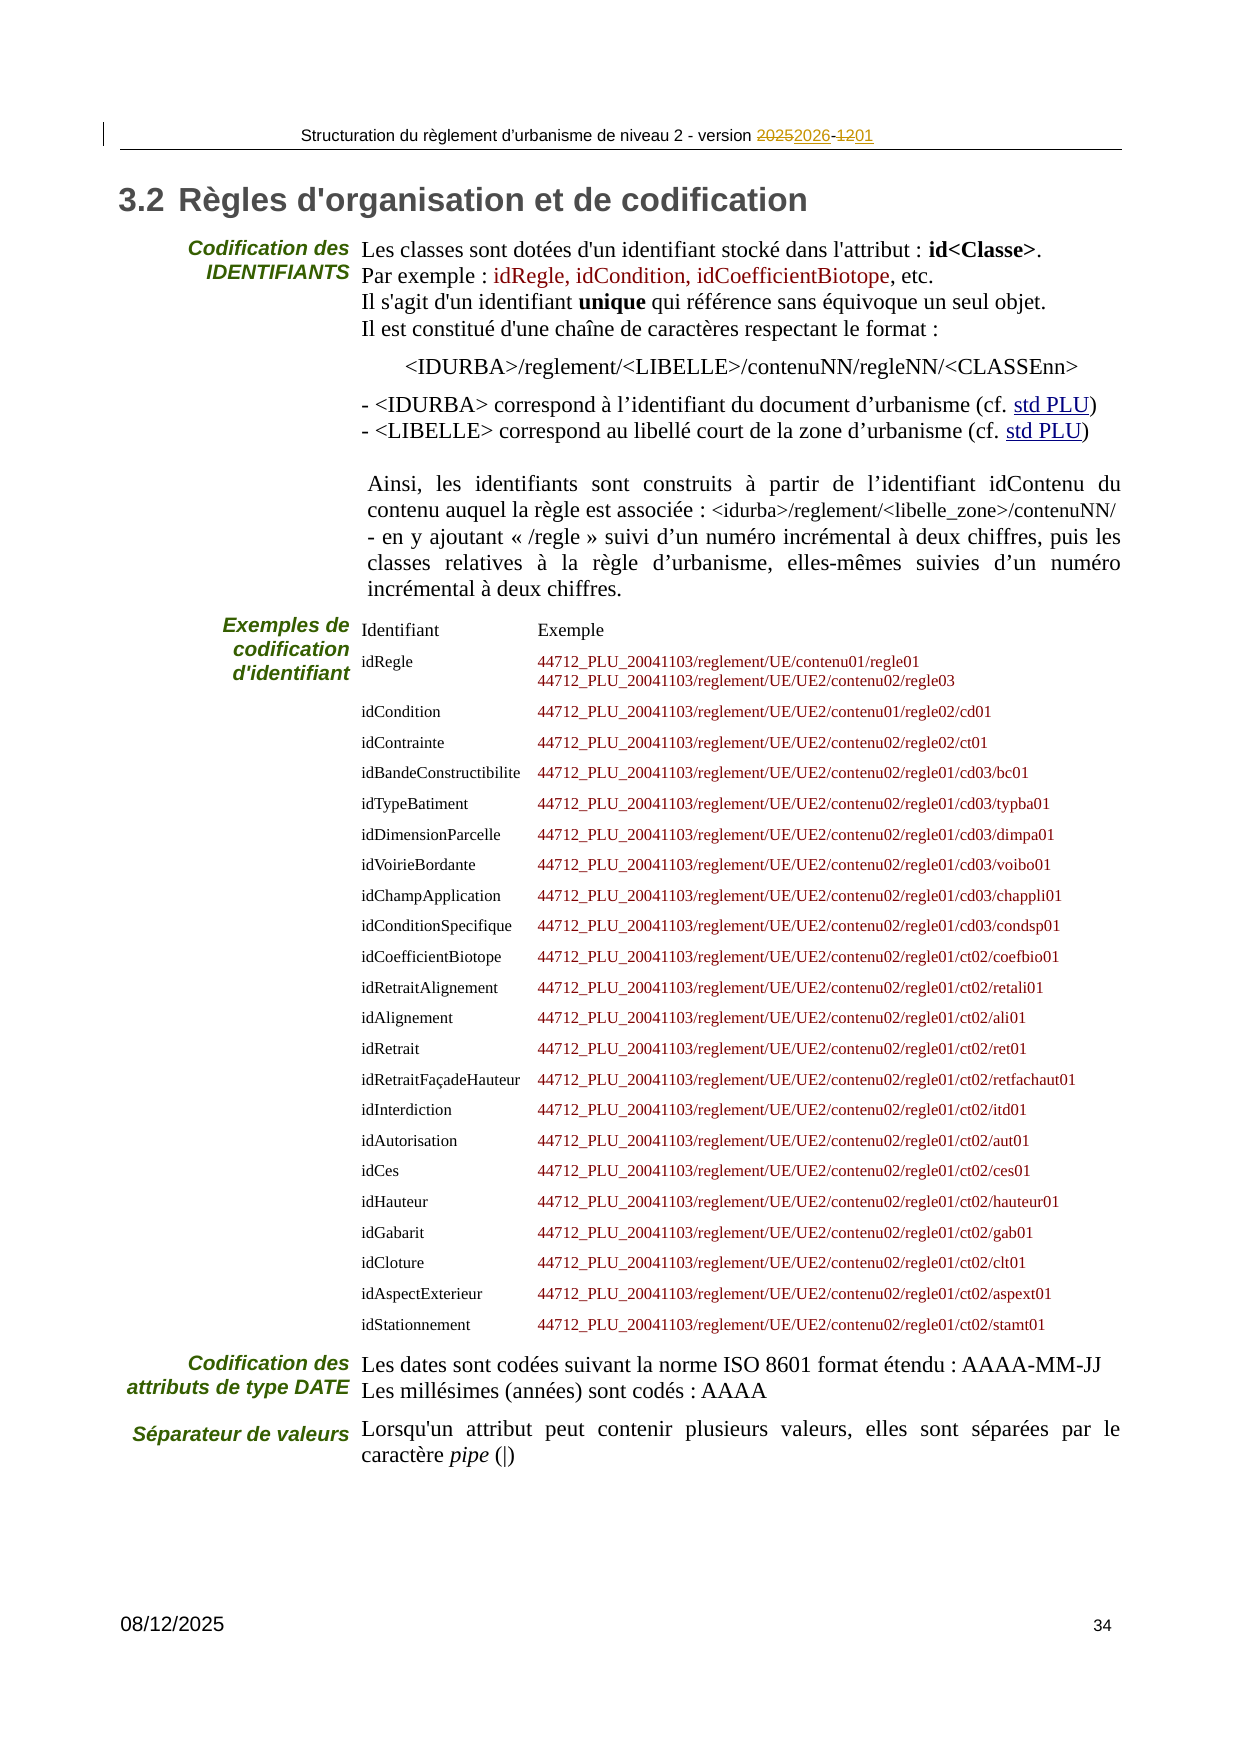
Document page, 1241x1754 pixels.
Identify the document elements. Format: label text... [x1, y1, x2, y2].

table_cell 44712_PLU_20041103/reglement/UE/UE2/contenu02/regle01/ct02/aut01 [532, 1125, 1122, 1155]
table_cell 44712_PLU_20041103/reglement/UE/UE2/contenu02/regle01/ct02/retfachaut01 [532, 1064, 1122, 1094]
table_cell idContrainte [355, 727, 532, 757]
table_cell idChampApplication [355, 880, 532, 910]
table_cell idConditionSpecifique [355, 910, 532, 941]
table_cell 44712_PLU_20041103/reglement/UE/UE2/contenu02/regle01/ct02/stamt01 [532, 1309, 1122, 1339]
table_cell 44712_PLU_20041103/reglement/UE/UE2/contenu02/regle01/ct02/aspext01 [532, 1278, 1122, 1308]
table_cell 44712_PLU_20041103/reglement/UE/UE2/contenu02/regle01/cd03/dimpa01 [532, 819, 1122, 849]
table_cell 44712_PLU_20041103/reglement/UE/UE2/contenu02/regle01/ct02/gab01 [532, 1217, 1122, 1247]
table_cell 44712_PLU_20041103/reglement/UE/UE2/contenu02/regle01/cd03/bc01 [532, 757, 1122, 788]
table_cell idAlignement [355, 1002, 532, 1033]
table_cell 44712_PLU_20041103/reglement/UE/UE2/contenu02/regle01/ct02/coefbio01 [532, 941, 1122, 972]
table_cell idRegle [355, 646, 532, 696]
table_cell 44712_PLU_20041103/reglement/UE/UE2/contenu02/regle01/ct02/itd01 [532, 1094, 1122, 1125]
table_cell idVoirieBordante [355, 849, 532, 880]
table_cell idCoefficientBiotope [355, 941, 532, 972]
table_cell 44712_PLU_20041103/reglement/UE/contenu01/regle01 44712_PLU_20041103/reglement/UE/UE2/contenu02/regle03 [532, 646, 1122, 696]
table_cell idRetraitAlignement [355, 972, 532, 1002]
table_cell 44712_PLU_20041103/reglement/UE/UE2/contenu02/regle01/ct02/ali01 [532, 1002, 1122, 1033]
table_header Codification des IDENTIFIANTS [118, 230, 355, 607]
table_header Exemple [532, 613, 1122, 646]
table_cell 44712_PLU_20041103/reglement/UE/UE2/contenu02/regle01/cd03/chappli01 [532, 880, 1122, 910]
table_cell idInterdiction [355, 1094, 532, 1125]
table_cell idStationnement [355, 1309, 532, 1339]
subtitle Règles d'organisation et de codification [118, 180, 1122, 218]
table_cell idDimensionParcelle [355, 819, 532, 849]
table_cell 44712_PLU_20041103/reglement/UE/UE2/contenu02/regle01/ct02/ces01 [532, 1155, 1122, 1186]
table_cell 44712_PLU_20041103/reglement/UE/UE2/contenu02/regle01/ct02/hauteur01 [532, 1186, 1122, 1217]
table_cell idCloture [355, 1247, 532, 1278]
table_cell idAutorisation [355, 1125, 532, 1155]
table_cell 44712_PLU_20041103/reglement/UE/UE2/contenu02/regle01/ct02/clt01 [532, 1247, 1122, 1278]
table_cell idTypeBatiment [355, 788, 532, 818]
table_cell idGabarit [355, 1217, 532, 1247]
table_cell Exemples de codification d'identifiant [118, 608, 355, 1345]
table_cell Les dates sont codées suivant la norme ISO 8601 format étendu : AAAA-MM-JJ Les millésimes (années) sont codés : AAAA [355, 1345, 1122, 1409]
table_cell idHauteur [355, 1186, 532, 1217]
table_cell Codification des attributs de type DATE [118, 1345, 355, 1409]
table_cell 44712_PLU_20041103/reglement/UE/UE2/contenu02/regle01/ct02/ret01 [532, 1033, 1122, 1063]
table_cell idCondition [355, 696, 532, 727]
table_cell 44712_PLU_20041103/reglement/UE/UE2/contenu02/regle01/cd03/voibo01 [532, 849, 1122, 880]
table_cell idRetrait [355, 1033, 532, 1063]
table_cell 44712_PLU_20041103/reglement/UE/UE2/contenu02/regle02/ct01 [532, 727, 1122, 757]
table_cell Séparateur de valeurs [118, 1409, 355, 1473]
table_header Identifiant [355, 613, 532, 646]
table_cell idCes [355, 1155, 532, 1186]
table_cell idBandeConstructibilite [355, 757, 532, 788]
table_cell idRetraitFaçadeHauteur [355, 1064, 532, 1094]
table_header Les classes sont dotées d'un identifiant stocké dans l'attribut : id<Classe>. Par exemple : idRegle, idCondition, idCoefficientBiotope, etc. Il s'agit d'un identifiant unique qui référence sans équivoque un seul objet. Il est constitué d'une chaîne de caractères respectant le format : <IDURBA>/reglement/<LIBELLE>/contenuNN/regleNN/<CLASSEnn> - <IDURBA> correspond à l’identifiant du document d’urbanisme (cf. std PLU) - <LIBELLE> correspond au libellé court de la zone d’urbanisme (cf. std PLU) Ainsi, les identifiants sont construits à partir de l’identifiant idContenu du contenu auquel la règle est associée : <idurba>/reglement/<libelle_zone>/contenuNN/ - en y ajoutant « /regle » suivi d’un numéro incrémental à deux chiffres, puis les classes relatives à la règle d’urbanisme, elles-mêmes suivies d’un numéro incrémental à deux chiffres. [355, 230, 1122, 607]
table_cell 44712_PLU_20041103/reglement/UE/UE2/contenu02/regle01/cd03/condsp01 [532, 910, 1122, 941]
table_cell 44712_PLU_20041103/reglement/UE/UE2/contenu02/regle01/cd03/typba01 [532, 788, 1122, 818]
table_cell idAspectExterieur [355, 1278, 532, 1308]
table_cell 44712_PLU_20041103/reglement/UE/UE2/contenu02/regle01/ct02/retali01 [532, 972, 1122, 1002]
table_cell [355, 1339, 1122, 1345]
table_cell Lorsqu'un attribut peut contenir plusieurs valeurs, elles sont séparées par le caractère pipe (|) [355, 1409, 1122, 1473]
table_cell 44712_PLU_20041103/reglement/UE/UE2/contenu01/regle02/cd01 [532, 696, 1122, 727]
table_cell [355, 608, 1122, 613]
